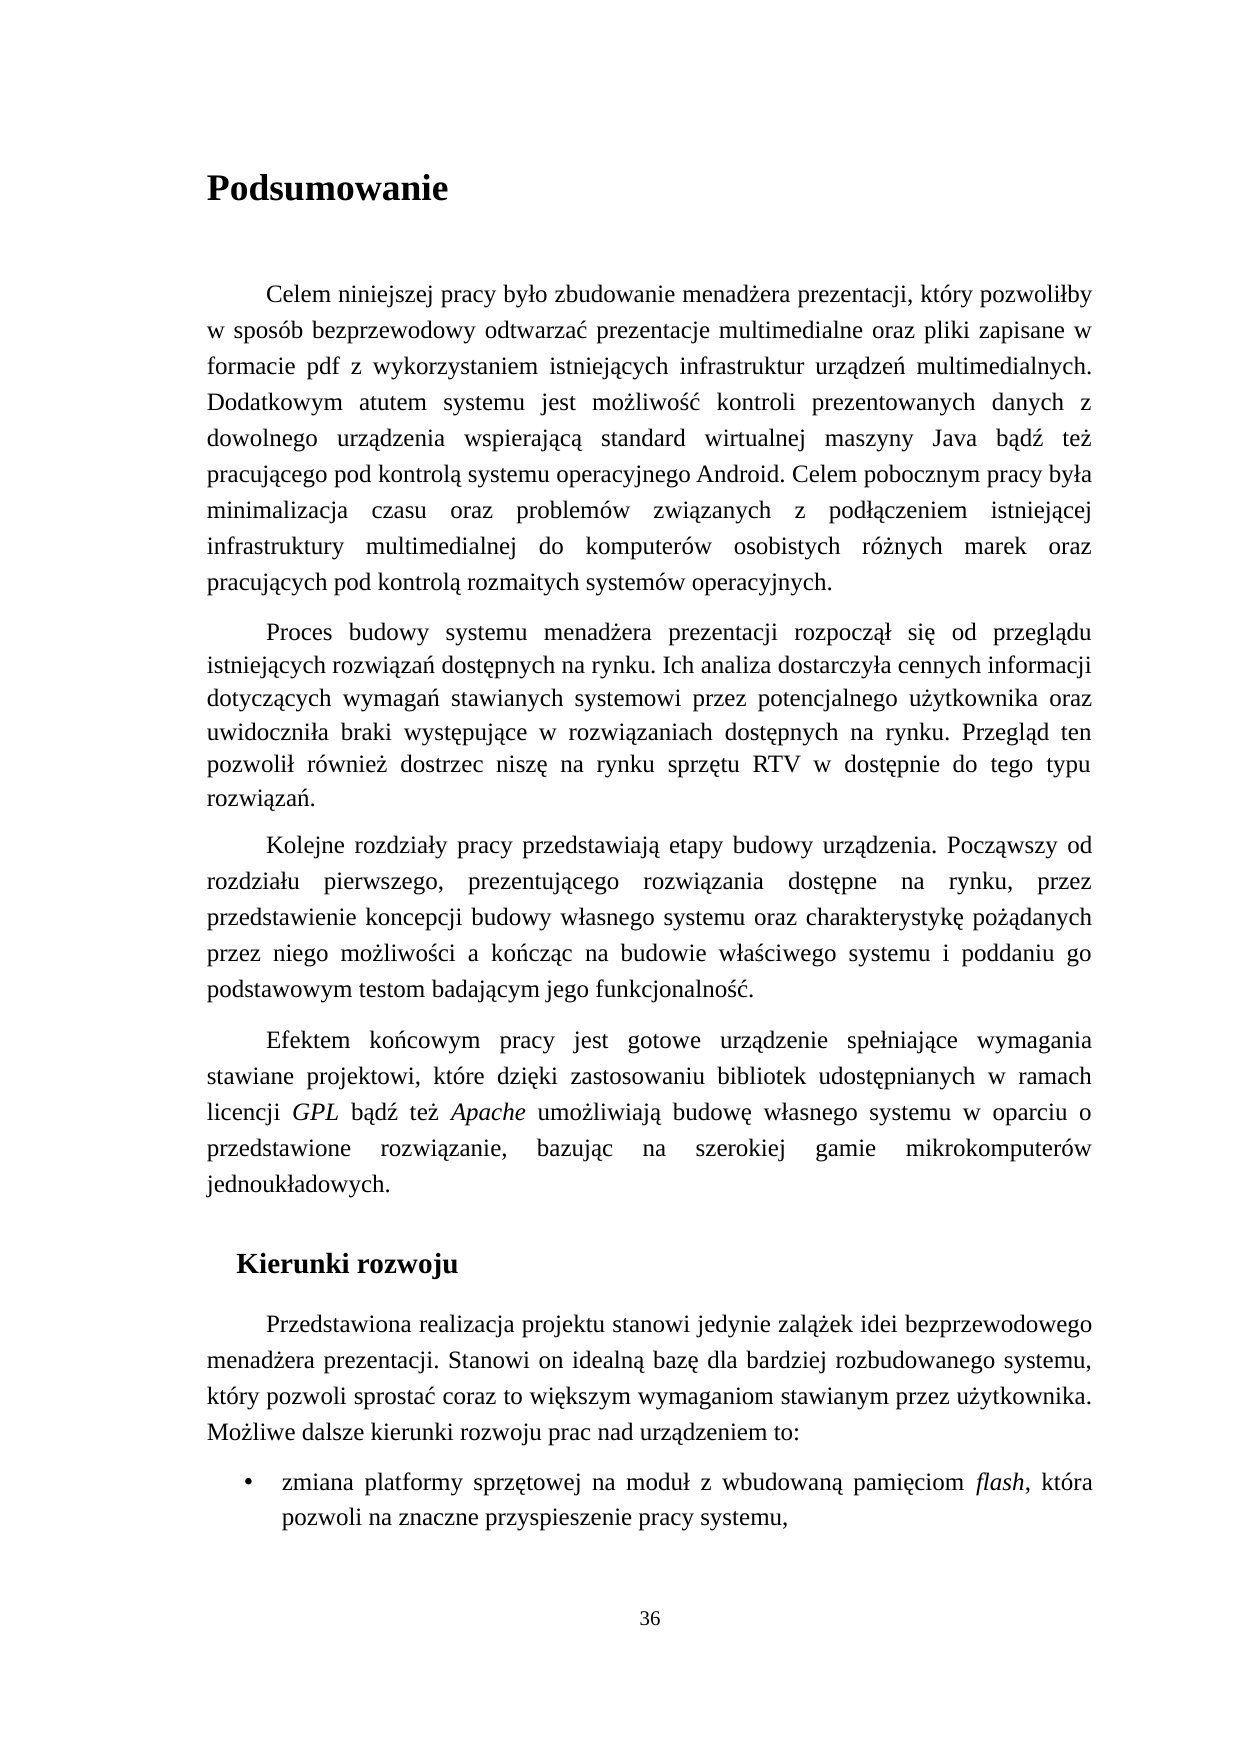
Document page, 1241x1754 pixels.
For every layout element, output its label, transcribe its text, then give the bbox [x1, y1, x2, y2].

text Proces budowy systemu menadżera prezentacji rozpoczął się od przeglądu istniejących rozwiązań dostępnych na rynku. Ich analiza dostarczyła cennych informacji dotyczących wymagań stawianych systemowi przez potencjalnego użytkownika oraz uwidoczniła braki występujące w rozwiązaniach dostępnych na rynku. Przegląd ten pozwolił również dostrzec niszę na rynku sprzętu RTV w dostępnie do tego typu rozwiązań. [207, 617, 1093, 811]
text Kolejne rozdziały pracy przedstawiają etapy budowy urządzenia. Począwszy od rozdziału pierwszego, prezentującego rozwiązania dostępne na rynku, przez przedstawienie koncepcji budowy własnego systemu oraz charakterystykę pożądanych przez niego możliwości a kończąc na budowie właściwego systemu i poddaniu go podstawowym testom badającym jego funkcjonalność. [207, 830, 1093, 1003]
text Przedstawiona realizacja projektu stanowi jedynie zalążek idei bezprzewodowego menadżera prezentacji. Stanowi on idealną bazę dla bardziej rozbudowanego systemu, który pozwoli sprostać coraz to większym wymaganiom stawianym przez użytkownika. Możliwe dalsze kierunki rozwoju prac nad urządzeniem to: [207, 1309, 1093, 1446]
list zmiana platformy sprzętowej na moduł z wbudowaną pamięciom flash, która pozwoli na znaczne przyspieszenie pracy systemu, [244, 1467, 1093, 1531]
subtitle Podsumowanie [207, 165, 1093, 208]
subtitle Kierunki rozwoju [207, 1246, 1093, 1279]
text Celem niniejszej pracy było zbudowanie menadżera prezentacji, który pozwoliłby w sposób bezprzewodowy odtwarzać prezentacje multimedialne oraz pliki zapisane w formacie pdf z wykorzystaniem istniejących infrastruktur urządzeń multimedialnych. Dodatkowym atutem systemu jest możliwość kontroli prezentowanych danych z dowolnego urządzenia wspierającą standard wirtualnej maszyny Java bądź też pracującego pod kontrolą systemu operacyjnego Android. Celem pobocznym pracy była minimalizacja czasu oraz problemów związanych z podłączeniem istniejącej infrastruktury multimedialnej do komputerów osobistych różnych marek oraz pracujących pod kontrolą rozmaitych systemów operacyjnych. [207, 279, 1093, 596]
text Efektem końcowym pracy jest gotowe urządzenie spełniające wymagania stawiane projektowi, które dzięki zastosowaniu bibliotek udostępnianych w ramach licencji GPL bądź też Apache umożliwiają budowę własnego systemu w oparciu o przedstawione rozwiązanie, bazując na szerokiej gamie mikrokomputerów jednoukładowych. [207, 1025, 1093, 1197]
